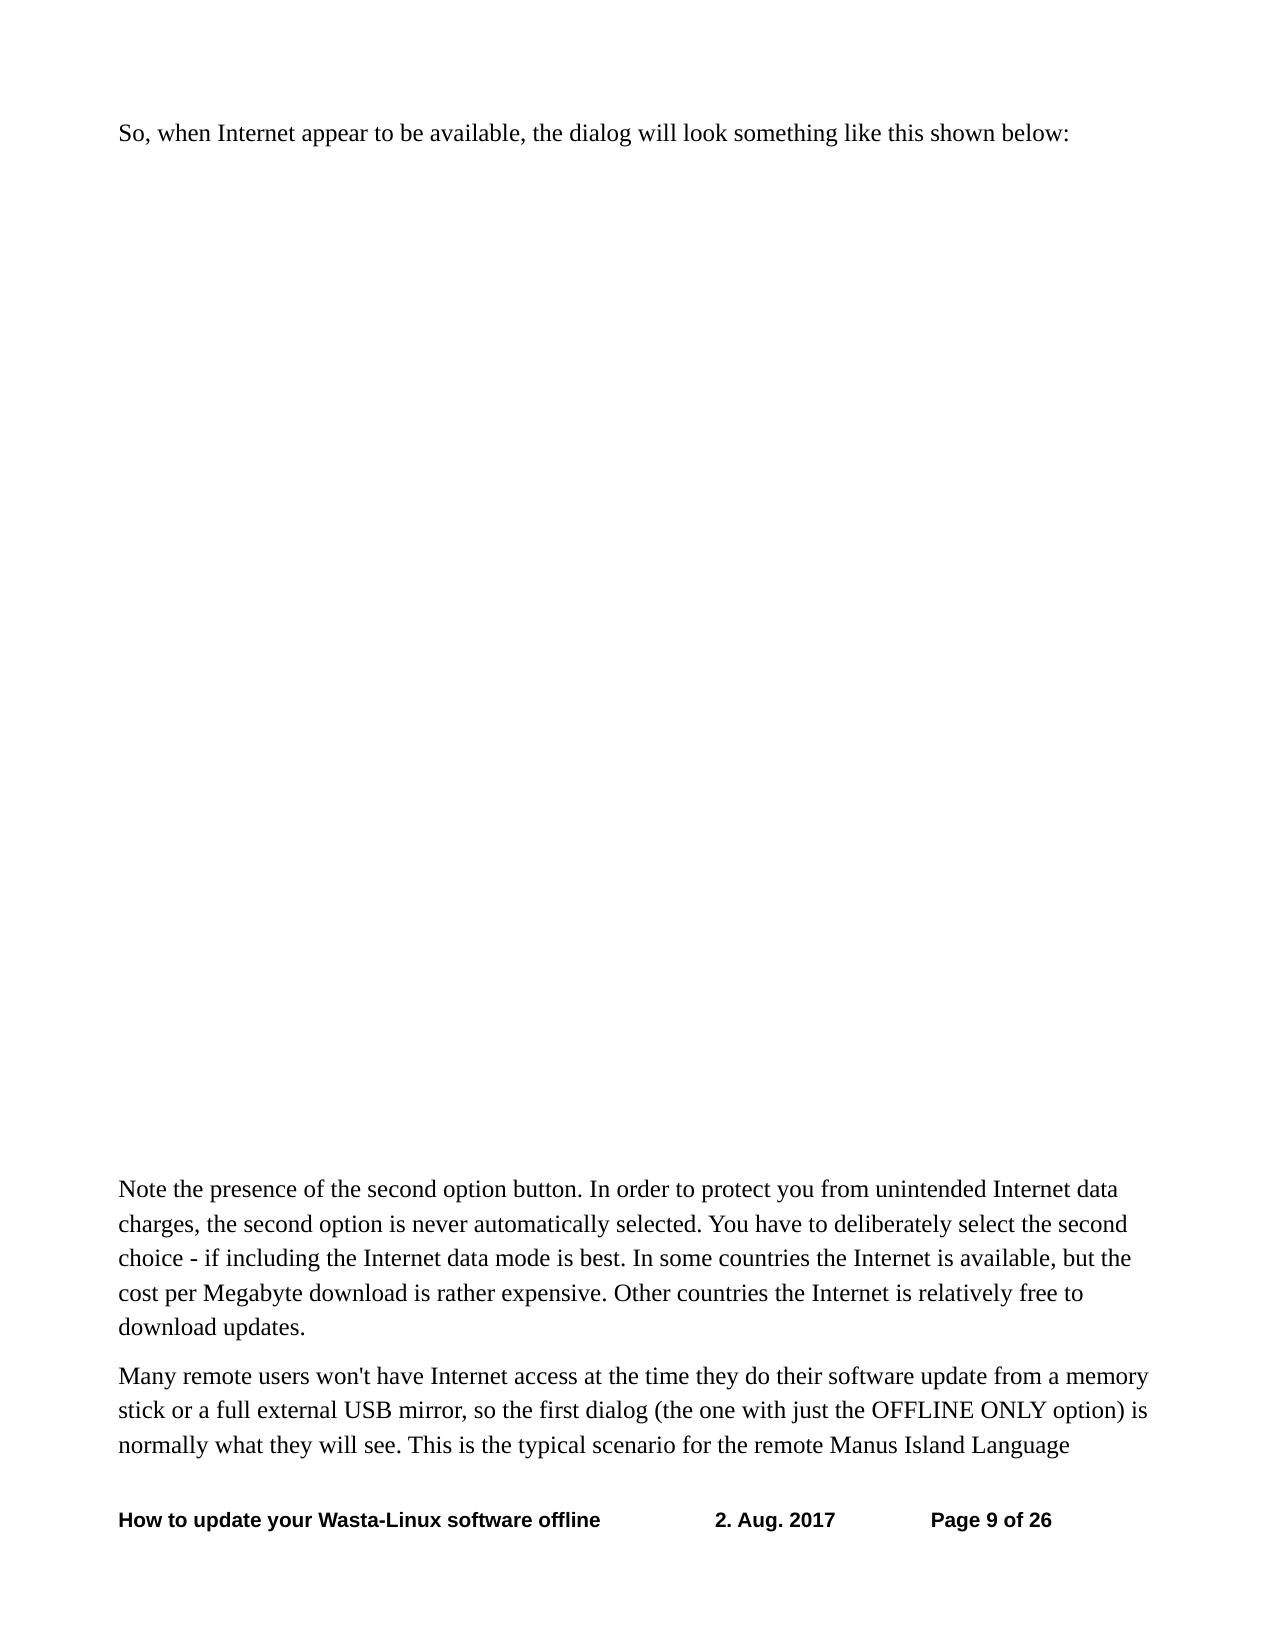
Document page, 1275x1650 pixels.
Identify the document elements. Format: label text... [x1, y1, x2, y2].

text Note the presence of the second option button. In order to protect you from unintended Internet data charges, the second option is never automatically selected. You have to deliberately select the second choice - if including the Internet data mode is best. In some countries the Internet is available, but the cost per Megabyte download is rather expensive. Other countries the Internet is relatively free to download updates. [118, 1174, 1157, 1341]
text Many remote users won't have Internet access at the time they do their software update from a memory stick or a full external USB mirror, so the first dialog (the one with just the OFFLINE ONLY option) is normally what they will see. This is the typical scenario for the remote Manus Island Language [118, 1361, 1157, 1459]
text So, when Internet appear to be available, the dialog will look something like this shown below: [118, 118, 1157, 147]
